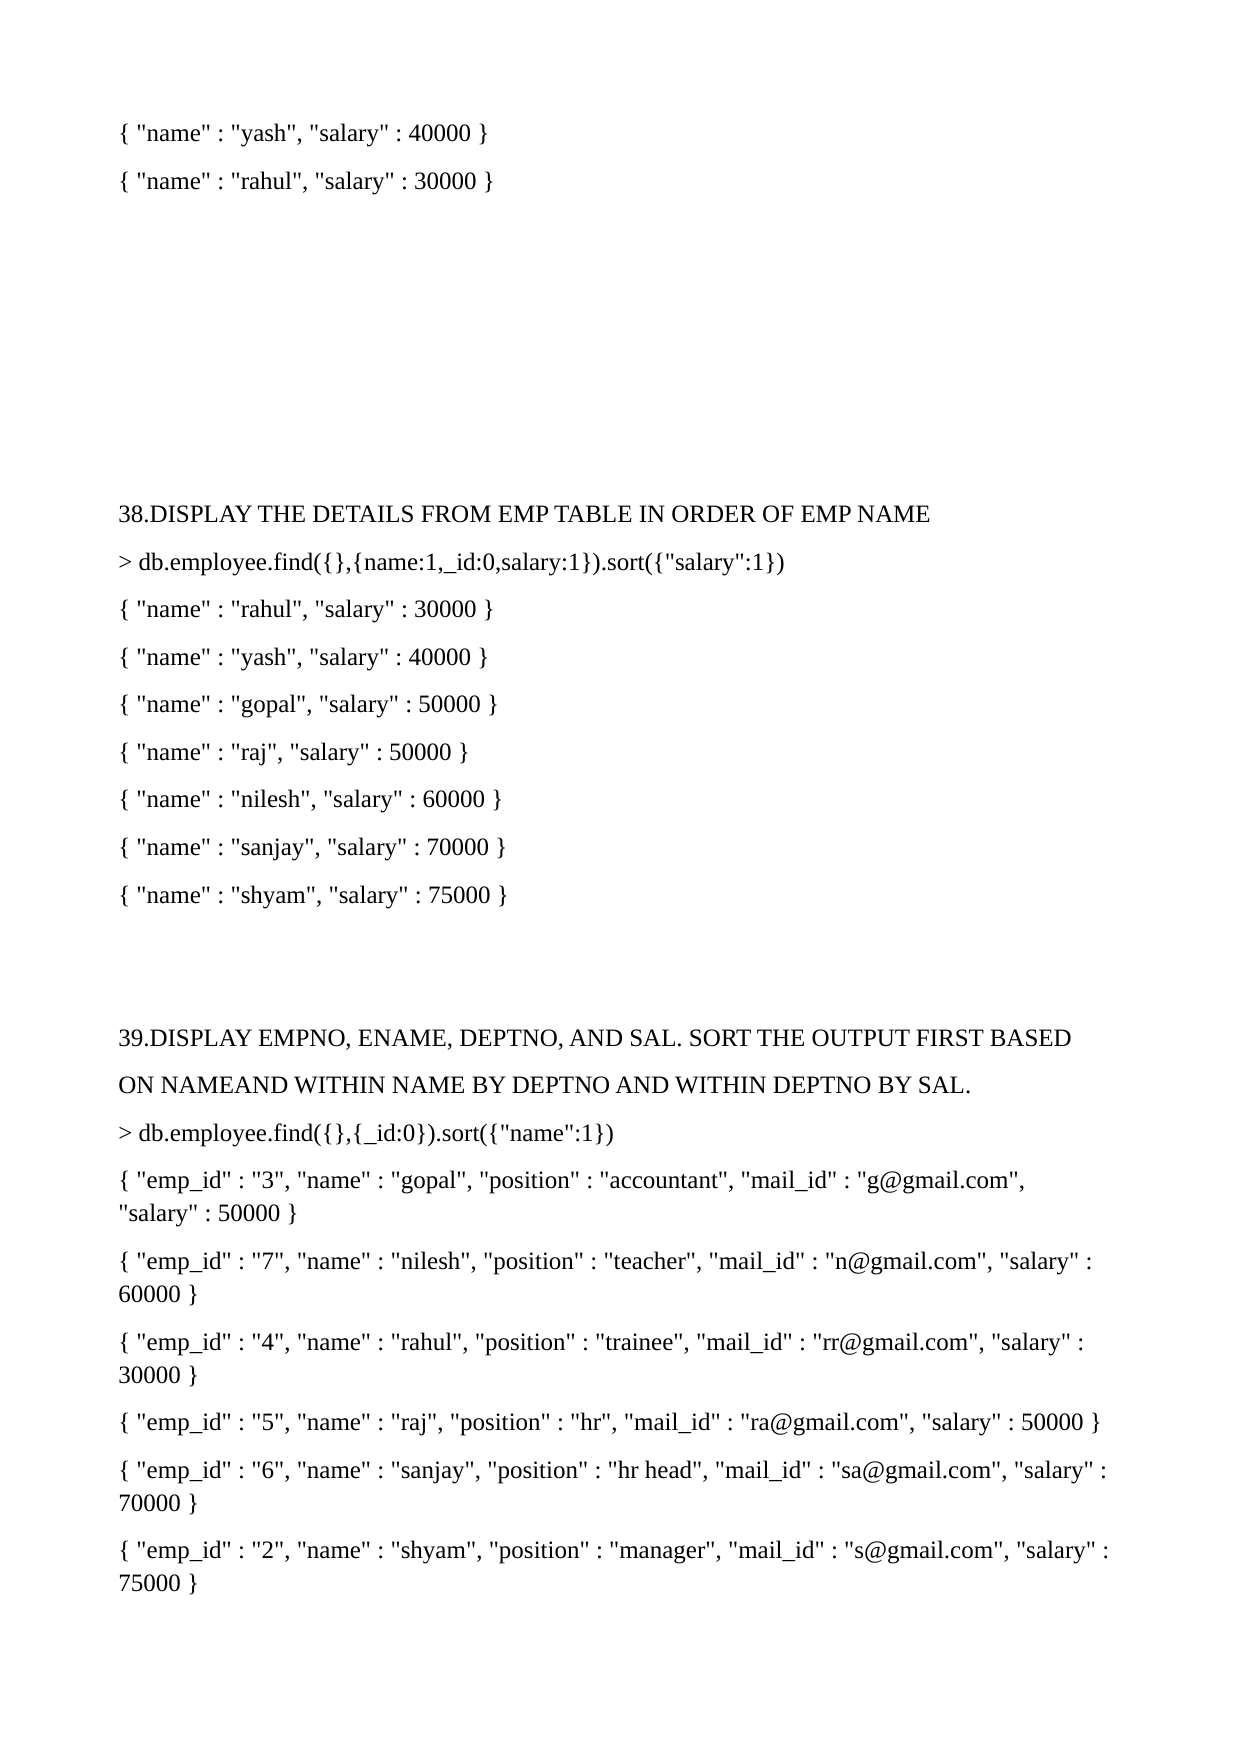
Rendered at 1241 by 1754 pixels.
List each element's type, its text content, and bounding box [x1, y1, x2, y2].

text { "name" : "yash", "salary" : 40000 } [118, 118, 1122, 147]
text { "name" : "raj", "salary" : 50000 } [118, 737, 1122, 766]
text ON NAMEAND WITHIN NAME BY DEPTNO AND WITHIN DEPTNO BY SAL. [118, 1070, 1122, 1099]
text { "name" : "yash", "salary" : 40000 } [118, 642, 1122, 671]
text 39.DISPLAY EMPNO, ENAME, DEPTNO, AND SAL. SORT THE OUTPUT FIRST BASED [118, 1023, 1122, 1051]
text { "name" : "gopal", "salary" : 50000 } [118, 689, 1122, 718]
text { "name" : "rahul", "salary" : 30000 } [118, 594, 1122, 623]
text { "emp_id" : "7", "name" : "nilesh", "position" : "teacher", "mail_id" : "n@gmail.com", "salary" : 60000 } [118, 1246, 1122, 1308]
text { "name" : "nilesh", "salary" : 60000 } [118, 784, 1122, 813]
text 38.DISPLAY THE DETAILS FROM EMP TABLE IN ORDER OF EMP NAME [118, 499, 1122, 528]
text > db.employee.find({},{_id:0}).sort({"name":1}) [118, 1118, 1122, 1147]
text { "emp_id" : "3", "name" : "gopal", "position" : "accountant", "mail_id" : "g@gmail.com", "salary" : 50000 } [118, 1165, 1122, 1227]
text { "emp_id" : "6", "name" : "sanjay", "position" : "hr head", "mail_id" : "sa@gmail.com", "salary" : 70000 } [118, 1455, 1122, 1517]
text { "name" : "shyam", "salary" : 75000 } [118, 880, 1122, 908]
text { "emp_id" : "5", "name" : "raj", "position" : "hr", "mail_id" : "ra@gmail.com", "salary" : 50000 } [118, 1407, 1122, 1436]
text { "name" : "sanjay", "salary" : 70000 } [118, 832, 1122, 861]
text > db.employee.find({},{name:1,_id:0,salary:1}).sort({"salary":1}) [118, 547, 1122, 575]
text { "emp_id" : "2", "name" : "shyam", "position" : "manager", "mail_id" : "s@gmail.com", "salary" : 75000 } [118, 1536, 1122, 1597]
text { "emp_id" : "4", "name" : "rahul", "position" : "trainee", "mail_id" : "rr@gmail.com", "salary" : 30000 } [118, 1327, 1122, 1388]
text { "name" : "rahul", "salary" : 30000 } [118, 166, 1122, 194]
